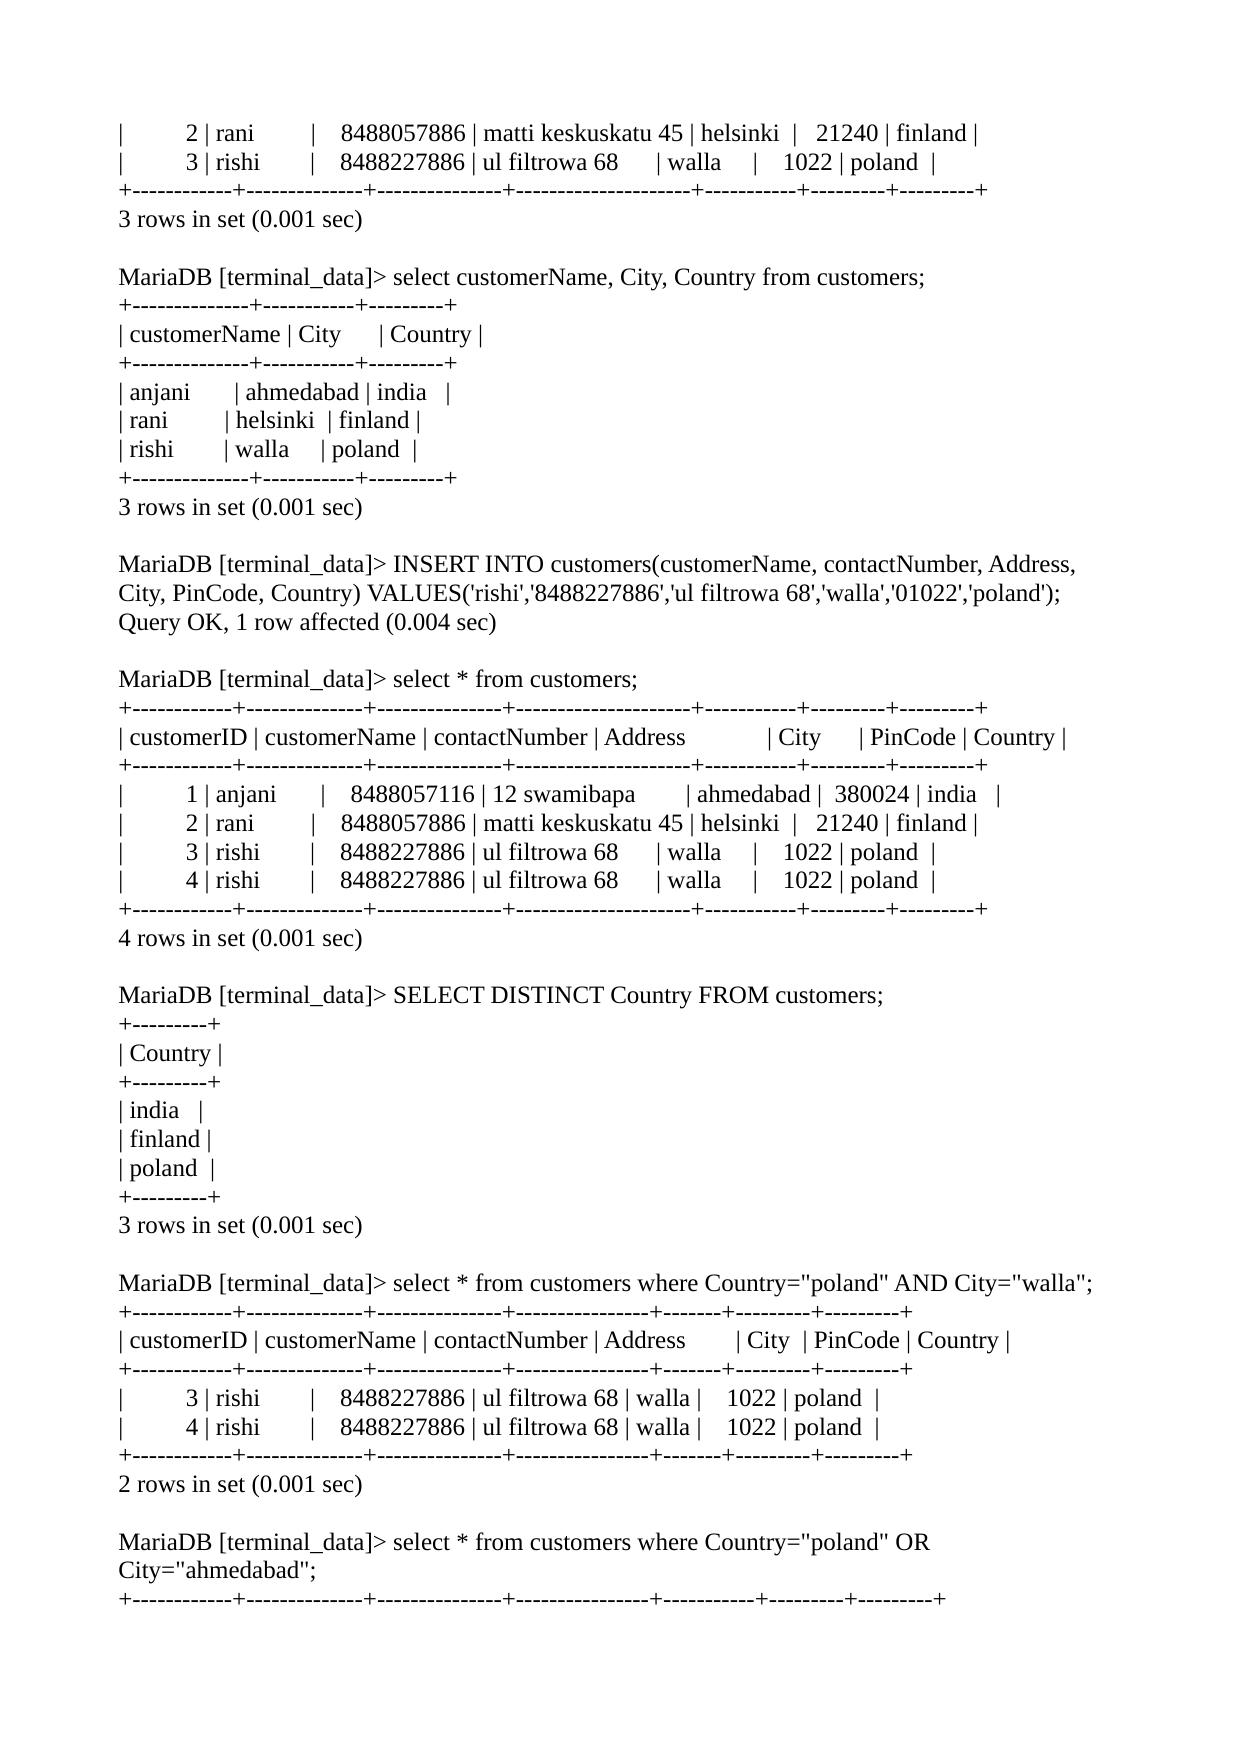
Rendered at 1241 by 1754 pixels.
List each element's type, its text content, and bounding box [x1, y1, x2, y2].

text | 4 | rishi | 8488227886 | ul filtrowa 68 | walla | 1022 | poland | [118, 1412, 1122, 1441]
text +------------+--------------+---------------+---------------------+-----------+---------+---------+ [118, 693, 1122, 722]
text +--------------+-----------+---------+ [118, 291, 1122, 319]
text MariaDB [terminal_data]> select * from customers where Country="poland" OR City="ahmedabad"; [118, 1527, 1122, 1584]
text | india | [118, 1096, 1122, 1124]
text +------------+--------------+---------------+---------------------+-----------+---------+---------+ [118, 176, 1122, 204]
text | 4 | rishi | 8488227886 | ul filtrowa 68 | walla | 1022 | poland | [118, 866, 1122, 894]
text | finland | [118, 1124, 1122, 1153]
text MariaDB [terminal_data]> select * from customers where Country="poland" AND City="walla"; [118, 1268, 1122, 1297]
text 3 rows in set (0.001 sec) [118, 1211, 1122, 1239]
text +---------+ [118, 1067, 1122, 1096]
text | 2 | rani | 8488057886 | matti keskuskatu 45 | helsinki | 21240 | finland | [118, 808, 1122, 837]
text +--------------+-----------+---------+ [118, 463, 1122, 492]
text | 1 | anjani | 8488057116 | 12 swamibapa | ahmedabad | 380024 | india | [118, 779, 1122, 808]
text | 3 | rishi | 8488227886 | ul filtrowa 68 | walla | 1022 | poland | [118, 147, 1122, 176]
text | 2 | rani | 8488057886 | matti keskuskatu 45 | helsinki | 21240 | finland | [118, 118, 1122, 147]
text | 3 | rishi | 8488227886 | ul filtrowa 68 | walla | 1022 | poland | [118, 1383, 1122, 1412]
text +---------+ [118, 1009, 1122, 1038]
text MariaDB [terminal_data]> select * from customers; [118, 664, 1122, 693]
text | rani | helsinki | finland | [118, 406, 1122, 434]
text +------------+--------------+---------------+---------------------+-----------+---------+---------+ [118, 751, 1122, 779]
text 3 rows in set (0.001 sec) [118, 492, 1122, 521]
text | customerID | customerName | contactNumber | Address | City | PinCode | Country | [118, 1326, 1122, 1354]
text | 3 | rishi | 8488227886 | ul filtrowa 68 | walla | 1022 | poland | [118, 837, 1122, 866]
text +------------+--------------+---------------+----------------+-----------+---------+---------+ [118, 1584, 1122, 1613]
text 4 rows in set (0.001 sec) [118, 923, 1122, 952]
text | Country | [118, 1038, 1122, 1067]
text | poland | [118, 1153, 1122, 1182]
text +------------+--------------+---------------+----------------+-------+---------+---------+ [118, 1354, 1122, 1383]
text | customerID | customerName | contactNumber | Address | City | PinCode | Country | [118, 722, 1122, 751]
text MariaDB [terminal_data]> INSERT INTO customers(customerName, contactNumber, Address, City, PinCode, Country) VALUES('rishi','8488227886','ul filtrowa 68','walla','01022','poland'); [118, 549, 1122, 607]
text | rishi | walla | poland | [118, 434, 1122, 463]
text 2 rows in set (0.001 sec) [118, 1469, 1122, 1498]
text 3 rows in set (0.001 sec) [118, 204, 1122, 233]
text +------------+--------------+---------------+---------------------+-----------+---------+---------+ [118, 894, 1122, 923]
text Query OK, 1 row affected (0.004 sec) [118, 607, 1122, 636]
text +--------------+-----------+---------+ [118, 348, 1122, 377]
text | anjani | ahmedabad | india | [118, 377, 1122, 406]
text | customerName | City | Country | [118, 319, 1122, 348]
text +------------+--------------+---------------+----------------+-------+---------+---------+ [118, 1441, 1122, 1469]
text MariaDB [terminal_data]> SELECT DISTINCT Country FROM customers; [118, 981, 1122, 1009]
text +---------+ [118, 1182, 1122, 1211]
text MariaDB [terminal_data]> select customerName, City, Country from customers; [118, 262, 1122, 291]
text +------------+--------------+---------------+----------------+-------+---------+---------+ [118, 1297, 1122, 1326]
